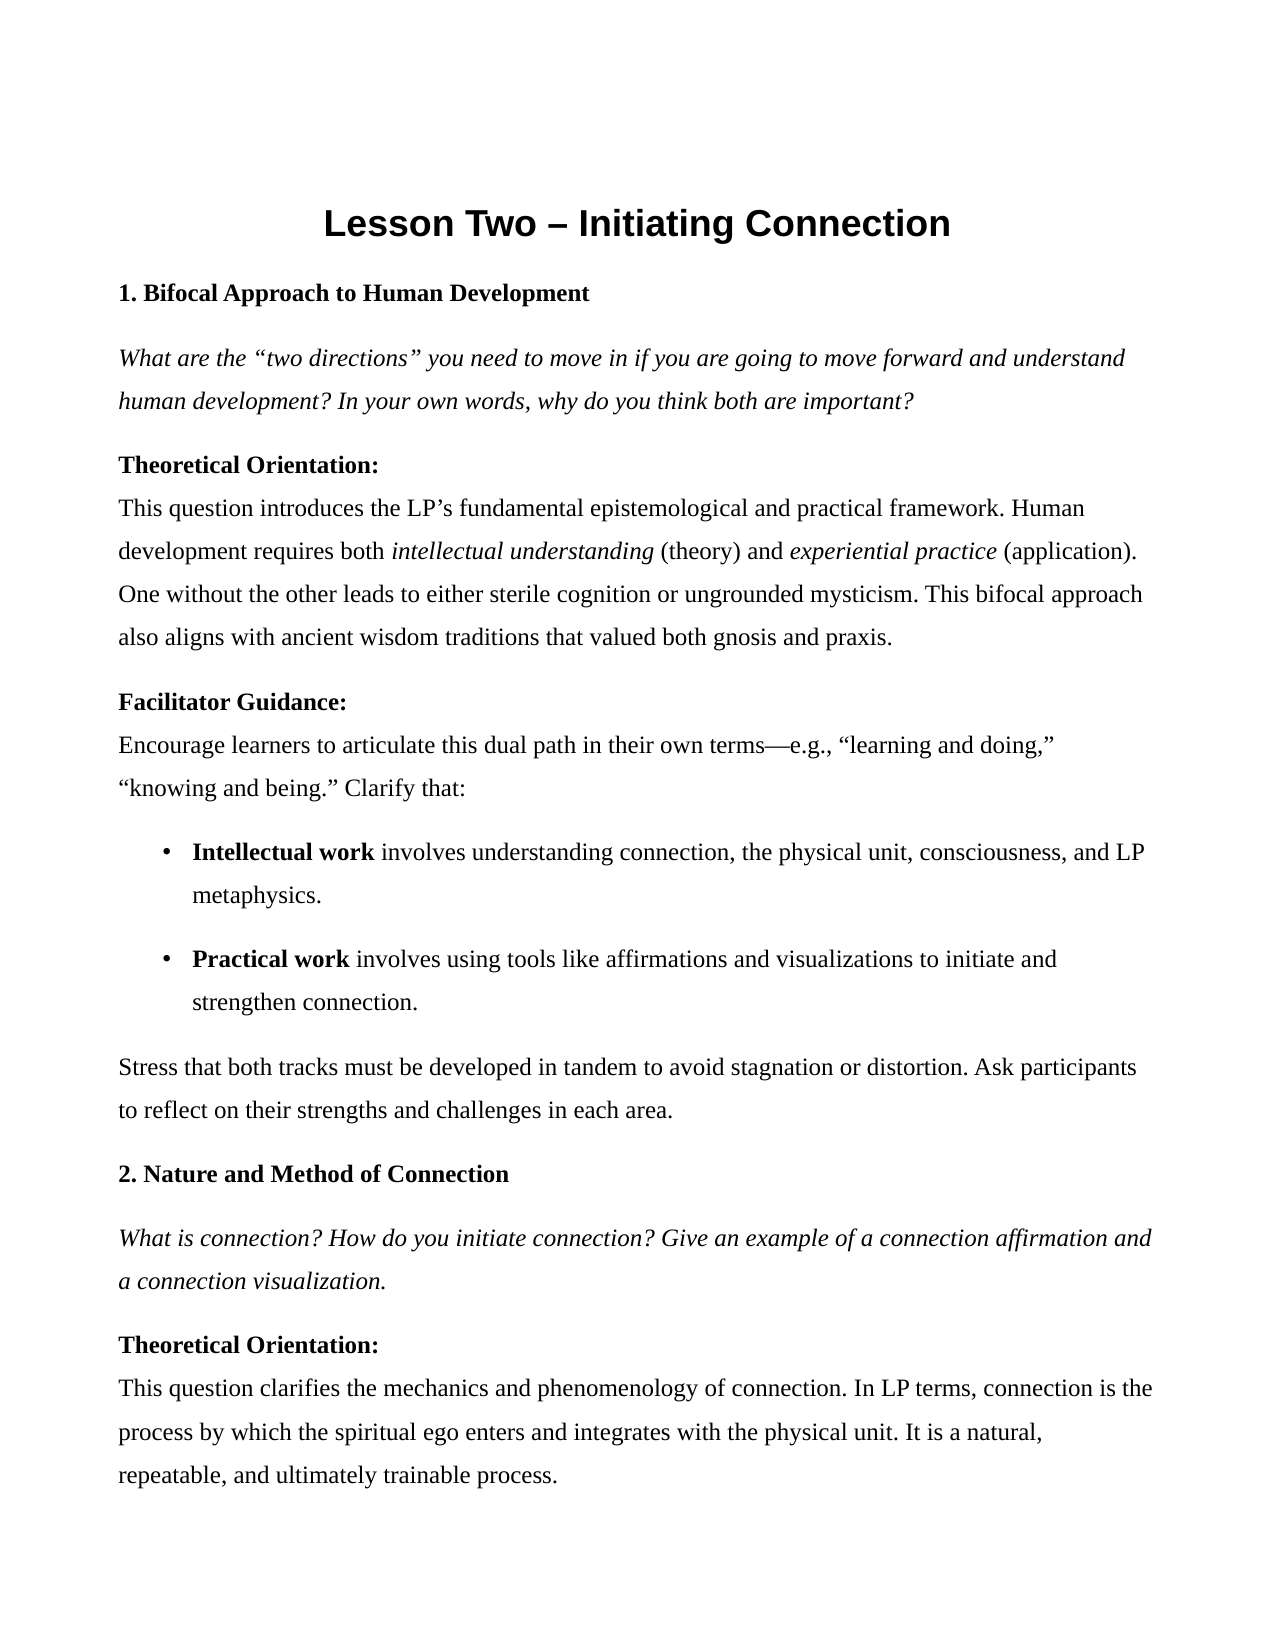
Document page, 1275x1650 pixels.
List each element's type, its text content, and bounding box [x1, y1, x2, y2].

text 2. Nature and Method of Connection [118, 1159, 1157, 1188]
text What is connection? How do you initiate connection? Give an example of a connection affirmation and a connection visualization. [118, 1223, 1157, 1295]
text Stress that both tracks must be developed in tandem to avoid stagnation or distortion. Ask participants to reflect on their strengths and challenges in each area. [118, 1052, 1157, 1123]
text Theoretical Orientation: This question introduces the LP’s fundamental epistemological and practical framework. Human development requires both intellectual understanding (theory) and experiential practice (application). One without the other leads to either sterile cognition or ungrounded mysticism. This bifocal approach also aligns with ancient wisdom traditions that valued both gnosis and praxis. [118, 450, 1157, 651]
text What are the “two directions” you need to move in if you are going to move forward and understand human development? In your own words, why do you think both are important? [118, 343, 1157, 414]
list Practical work involves using tools like affirmations and visualizations to initiate and strengthen connection. [162, 944, 1157, 1016]
list Intellectual work involves understanding connection, the physical unit, consciousness, and LP metaphysics. [162, 837, 1157, 909]
subtitle Lesson Two – Initiating Connection [118, 201, 1157, 244]
text Theoretical Orientation: This question clarifies the mechanics and phenomenology of connection. In LP terms, connection is the process by which the spiritual ego enters and integrates with the physical unit. It is a natural, repeatable, and ultimately trainable process. [118, 1330, 1157, 1488]
text Facilitator Guidance: Encourage learners to articulate this dual path in their own terms—e.g., “learning and doing,” “knowing and being.” Clarify that: [118, 687, 1157, 802]
text 1. Bifocal Approach to Human Development [118, 278, 1157, 307]
